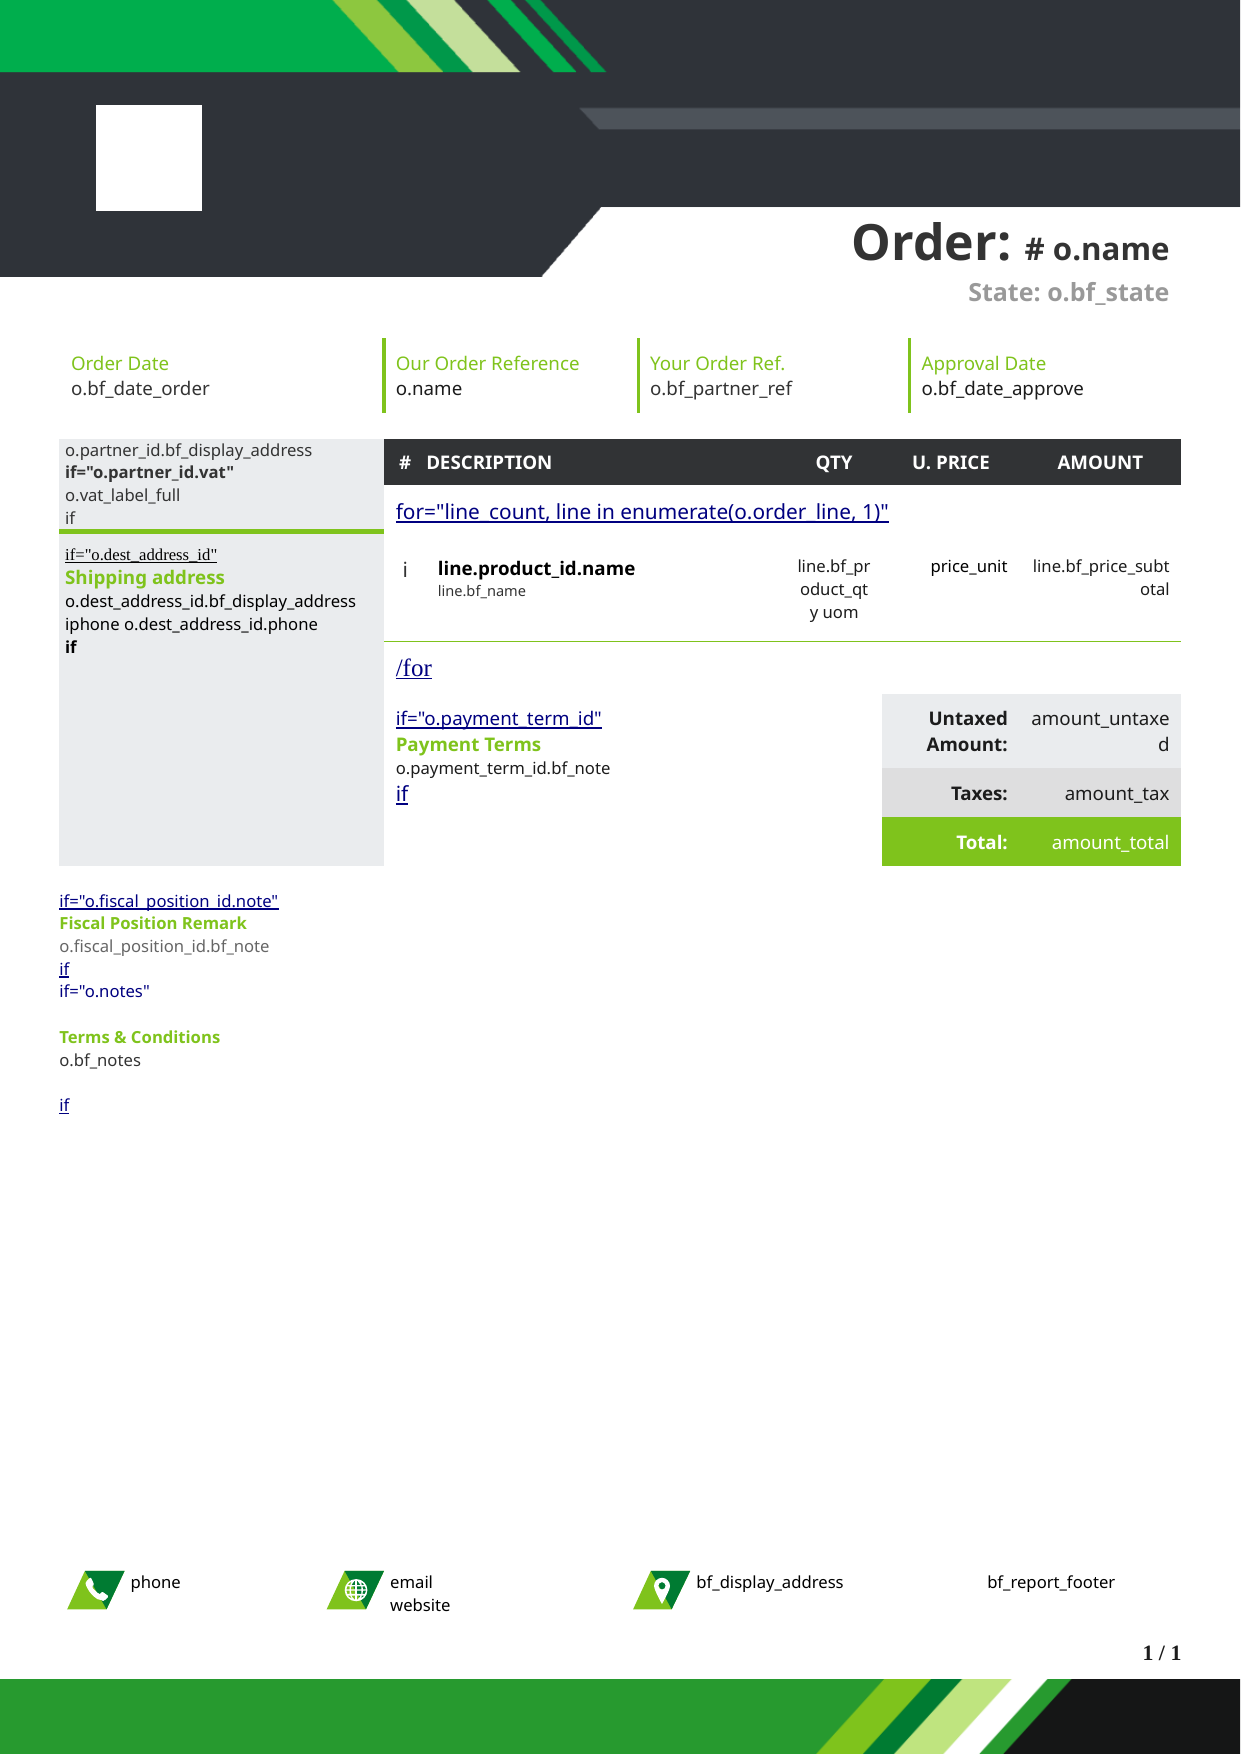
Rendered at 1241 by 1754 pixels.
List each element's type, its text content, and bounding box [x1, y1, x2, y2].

table_header DESCRIPTION [426, 439, 785, 485]
text if [59, 1093, 1181, 1116]
table_cell Total: [882, 817, 1019, 866]
table_cell i [384, 537, 426, 641]
table_header QTY [785, 439, 882, 485]
table_cell Taxes: [882, 768, 1019, 817]
table_header Your Order Ref. o.bf_partner_ref [640, 338, 908, 413]
text if="o.fiscal_position_id.note" [59, 889, 1181, 912]
table_cell line.bf_price_subtotal [1019, 537, 1181, 641]
table_cell [910, 413, 1181, 438]
table_header Order Date o.bf_date_order [59, 338, 382, 413]
table_cell for="line_count, line in enumerate(o.order_line, 1)" [384, 485, 1181, 537]
table_cell if="o.dest_address_id" Shipping address o.dest_address_id.bf_display_address iphone o.dest_address_id.phone if [59, 534, 384, 866]
text Terms & Conditions [59, 1025, 1181, 1048]
table_cell price_unit [882, 537, 1019, 641]
picture [0, 1679, 1241, 1754]
text Fiscal Position Remark [59, 912, 1181, 934]
table_cell amount_total [1019, 817, 1181, 866]
text o.fiscal_position_id.bf_note [59, 934, 1181, 957]
picture [0, 0, 1241, 277]
table_header Our Order Reference o.name [386, 338, 637, 413]
text if="o.notes" [59, 980, 1181, 1003]
table_cell line.bf_product_qty uom [785, 537, 882, 641]
table_header U. PRICE [882, 439, 1019, 485]
table_cell /for [384, 642, 1181, 694]
table_cell [59, 413, 384, 438]
text o.bf_notes [59, 1048, 1181, 1071]
table_cell if="o.payment_term_id" Payment Terms o.payment_term_id.bf_note if [384, 694, 882, 866]
table_header # [384, 439, 426, 485]
table_cell [638, 413, 909, 438]
table_cell line.product_id.name line.bf_name [426, 537, 785, 641]
table_cell amount_tax [1019, 768, 1181, 817]
table_header AMOUNT [1019, 439, 1181, 485]
table_header Approval Date o.bf_date_approve [911, 338, 1181, 413]
table_cell o.partner_id.bf_display_address if="o.partner_id.vat" o.vat_label_full if [59, 439, 384, 529]
table_cell [384, 413, 638, 438]
table_cell amount_untaxed [1019, 694, 1181, 768]
table_cell Untaxed Amount: [882, 694, 1019, 768]
text if [59, 957, 1181, 980]
